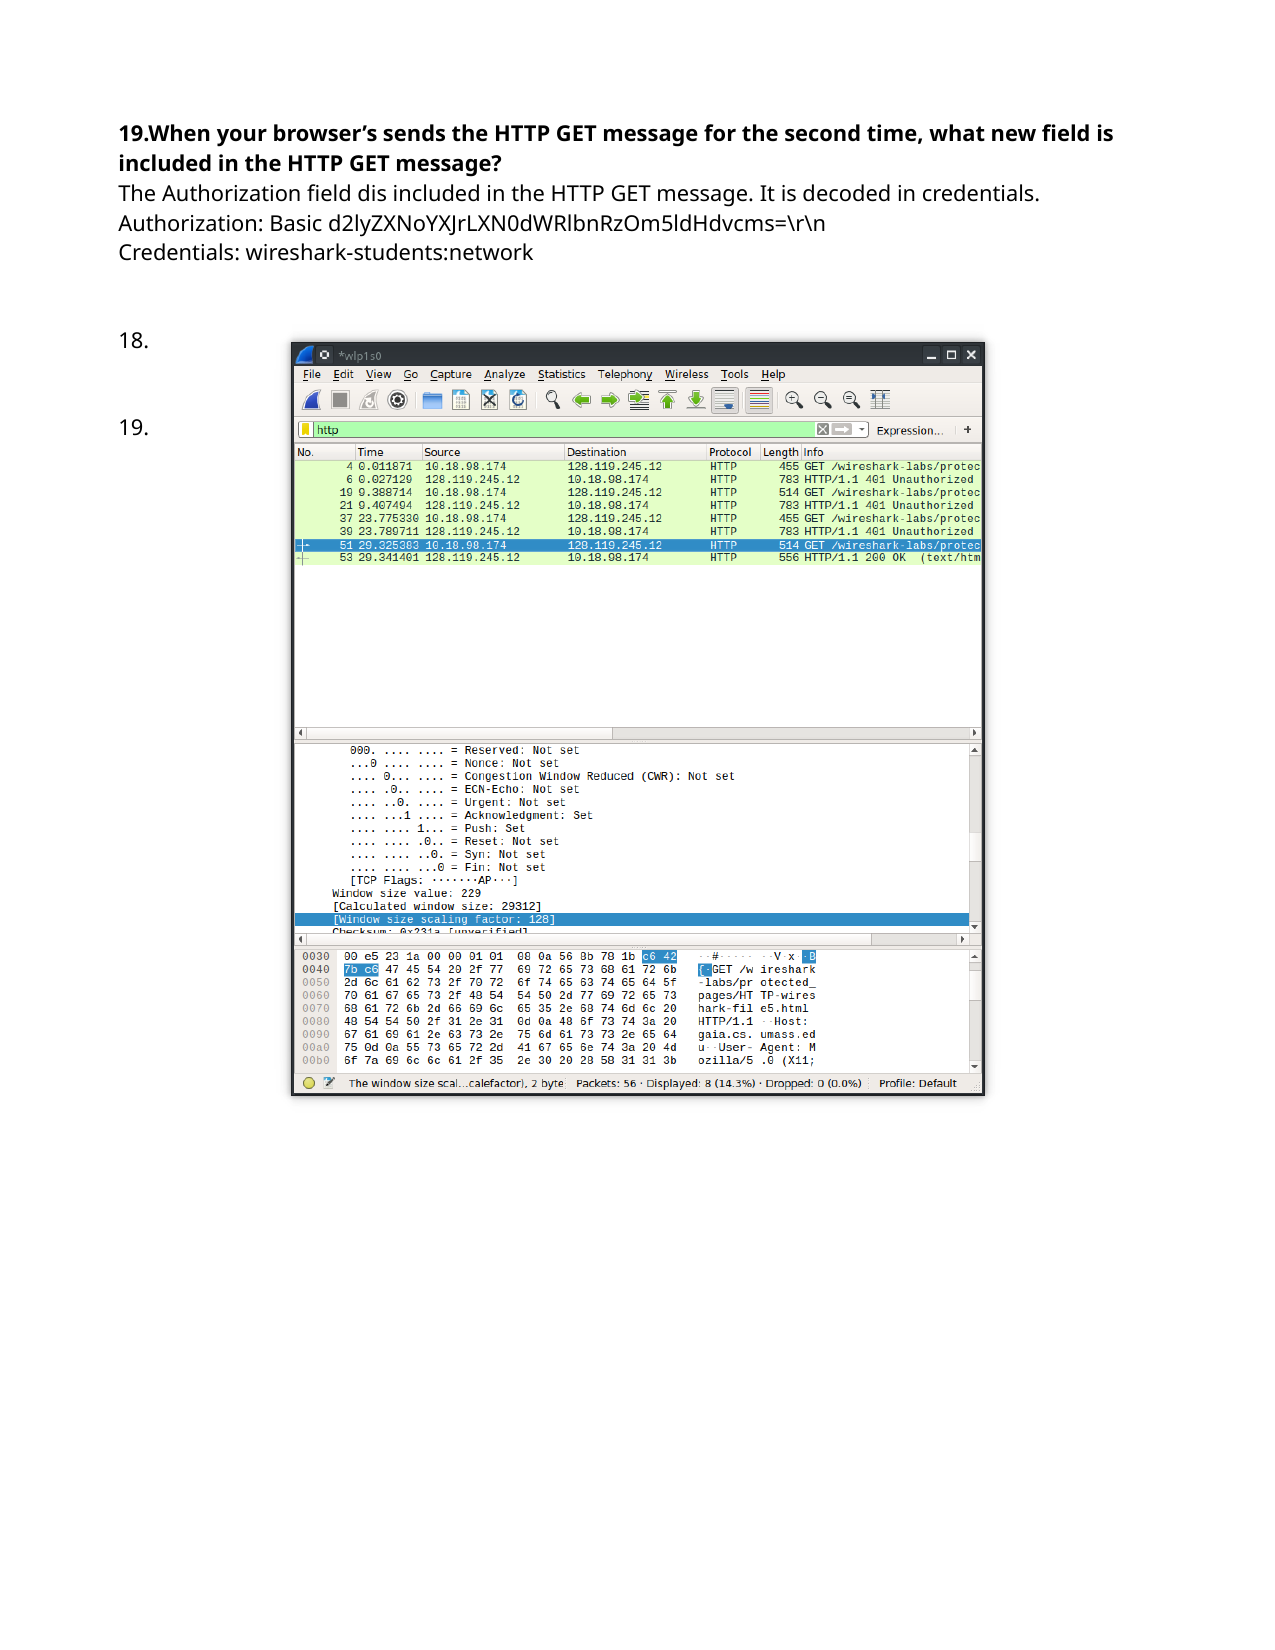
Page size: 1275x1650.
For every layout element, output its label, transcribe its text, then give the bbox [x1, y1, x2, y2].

text The Authorization field dis included in the HTTP GET message. It is decoded in credentials. [118, 178, 1157, 207]
text [1002, 324, 1157, 354]
picture [273, 324, 1002, 1113]
text Credentials: wireshark-students:network [118, 237, 1157, 267]
text 19.When your browser’s sends the HTTP GET message for the second time, what new field is included in the HTTP GET message? [118, 118, 1157, 178]
text [1002, 412, 1157, 442]
text Authorization: Basic d2lyZXNoYXJrLXN0dWRlbnRzOm5ldHdvcms=\r\n [118, 207, 1157, 237]
text 18. [118, 324, 273, 354]
text 19. [118, 412, 273, 442]
